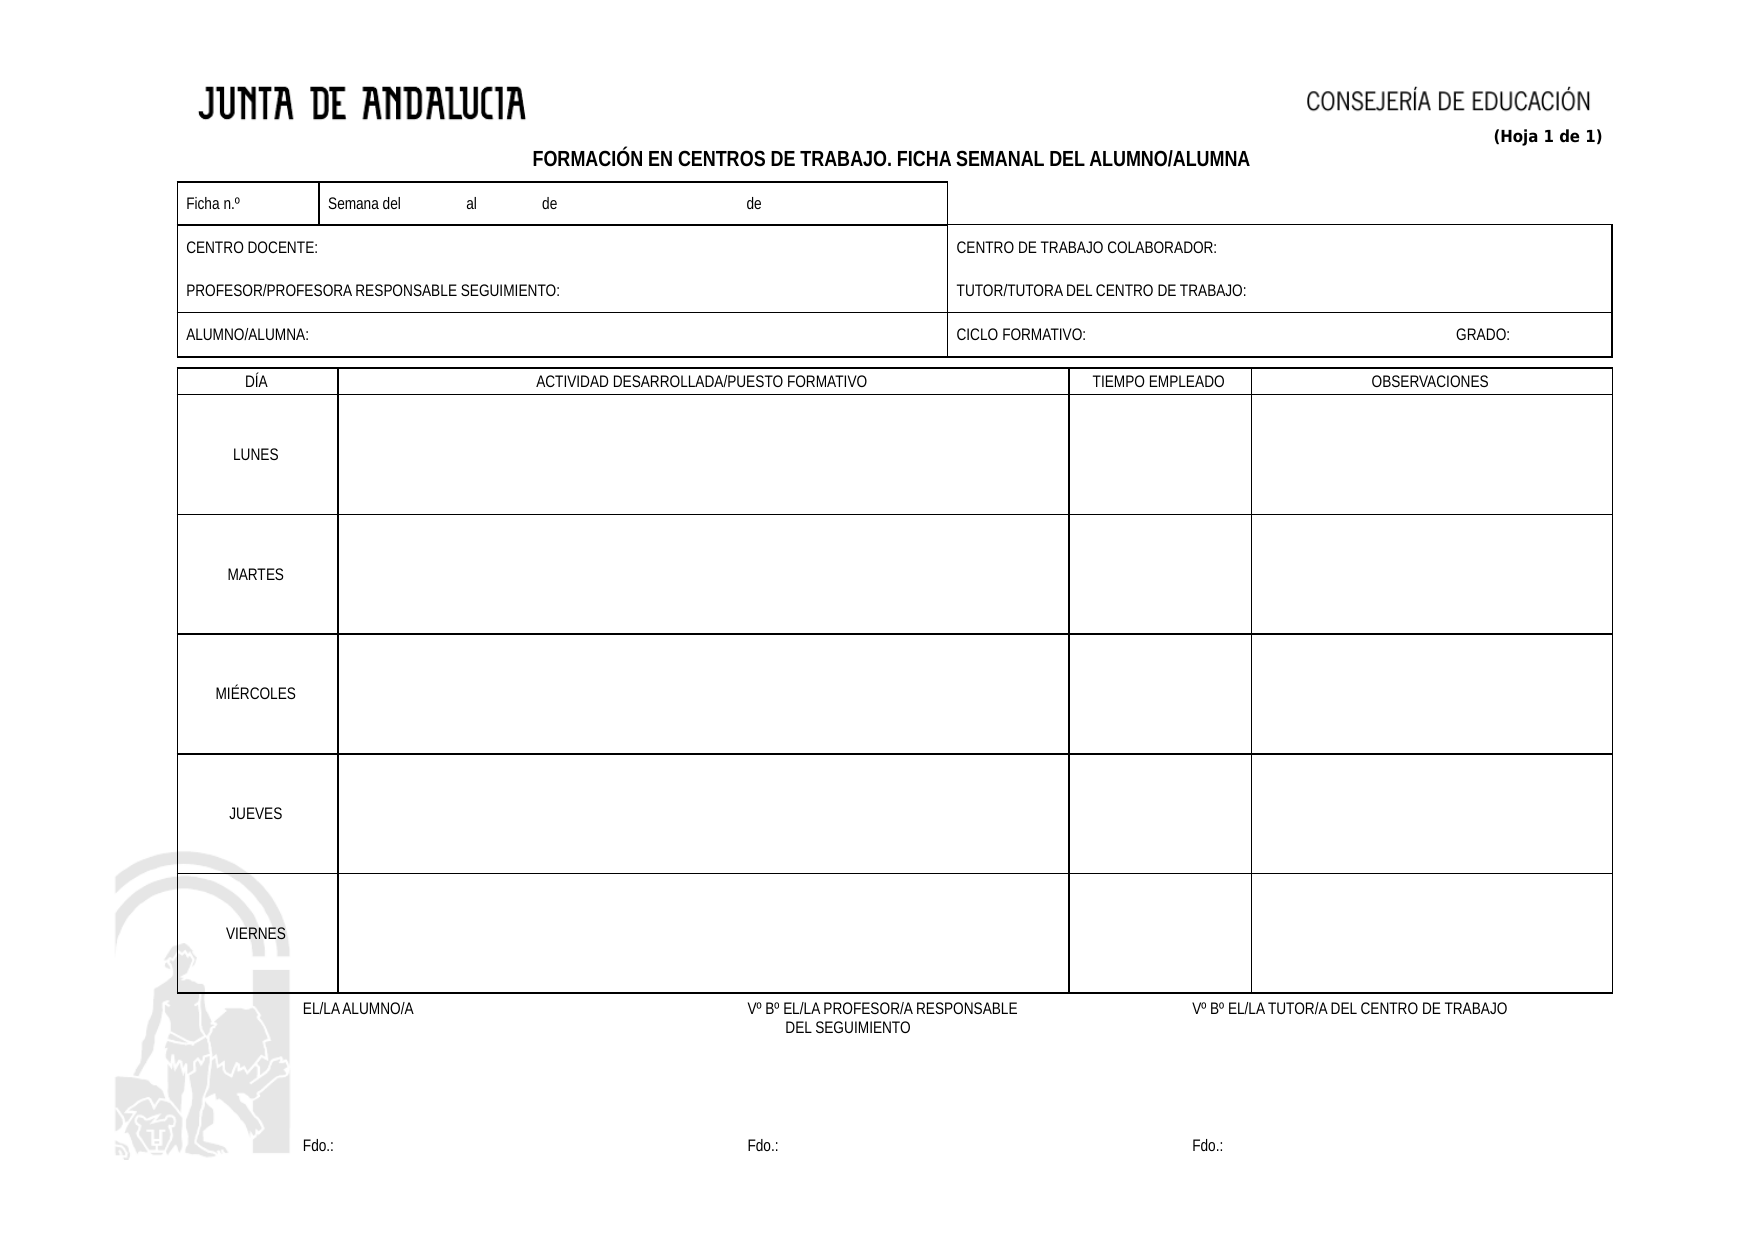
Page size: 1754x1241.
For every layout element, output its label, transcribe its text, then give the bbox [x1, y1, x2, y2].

table_cell [1070, 395, 1251, 513]
table_cell [1070, 515, 1251, 633]
text Vº Bº EL/LA PROFESOR/A RESPONSABLE [747, 998, 1163, 1018]
picture [178, 874, 293, 992]
table_header Semana del al de de [320, 183, 947, 224]
table_cell [1070, 874, 1251, 992]
text DEL SEGUIMIENTO [747, 1018, 1163, 1037]
table_cell [339, 515, 1068, 633]
text Vº Bº EL/LA TUTOR/A DEL CENTRO DE TRABAJO [1192, 998, 1607, 1018]
table_header ACTIVIDAD DESARROLLADA/PUESTO FORMATIVO [339, 369, 1068, 394]
text FORMACIÓN EN CENTROS DE TRABAJO. FICHA SEMANAL DEL ALUMNO/ALUMNA [177, 146, 1606, 171]
text [658, 1133, 718, 1158]
table_cell [1252, 395, 1612, 513]
table_cell [1070, 635, 1251, 753]
table_cell [339, 874, 1068, 992]
table_cell ALUMNO/ALUMNA: [178, 313, 947, 356]
text EL/LA ALUMNO/A [303, 998, 718, 1018]
table_cell [339, 395, 1068, 513]
text [1544, 1133, 1607, 1158]
table_cell CENTRO DE TRABAJO COLABORADOR: [948, 225, 1611, 268]
text [1099, 1133, 1163, 1158]
table_cell [1070, 755, 1251, 872]
text (Hoja 1 de 1) [177, 59, 1606, 146]
picture [111, 843, 293, 1160]
table_cell TUTOR/TUTORA DEL CENTRO DE TRABAJO: [948, 269, 1611, 312]
table_cell MARTES [178, 515, 337, 633]
picture [178, 69, 1609, 127]
table_cell [1252, 635, 1612, 753]
picture [178, 843, 293, 873]
table_cell [1252, 874, 1612, 992]
table_cell PROFESOR/PROFESORA RESPONSABLE SEGUIMIENTO: [178, 269, 947, 312]
table_cell JUEVES [178, 755, 337, 872]
table_cell LUNES [178, 395, 337, 513]
table_cell MIÉRCOLES [178, 635, 337, 753]
table_header OBSERVACIONES [1252, 369, 1612, 394]
table_header Ficha n.º [178, 183, 318, 224]
table_header DÍA [178, 369, 337, 394]
table_cell [1252, 515, 1612, 633]
table_header [948, 181, 1612, 224]
table_cell CENTRO DOCENTE: [178, 226, 947, 268]
table_cell CICLO FORMATIVO: GRADO: [948, 313, 1611, 356]
text Fdo.: [1192, 1133, 1223, 1158]
table_cell VIERNES [293, 874, 337, 992]
table_cell [1252, 755, 1612, 872]
table_cell [339, 635, 1068, 753]
text Fdo.: [303, 1133, 338, 1158]
text Fdo.: [747, 1133, 778, 1158]
table_header TIEMPO EMPLEADO [1070, 369, 1251, 394]
